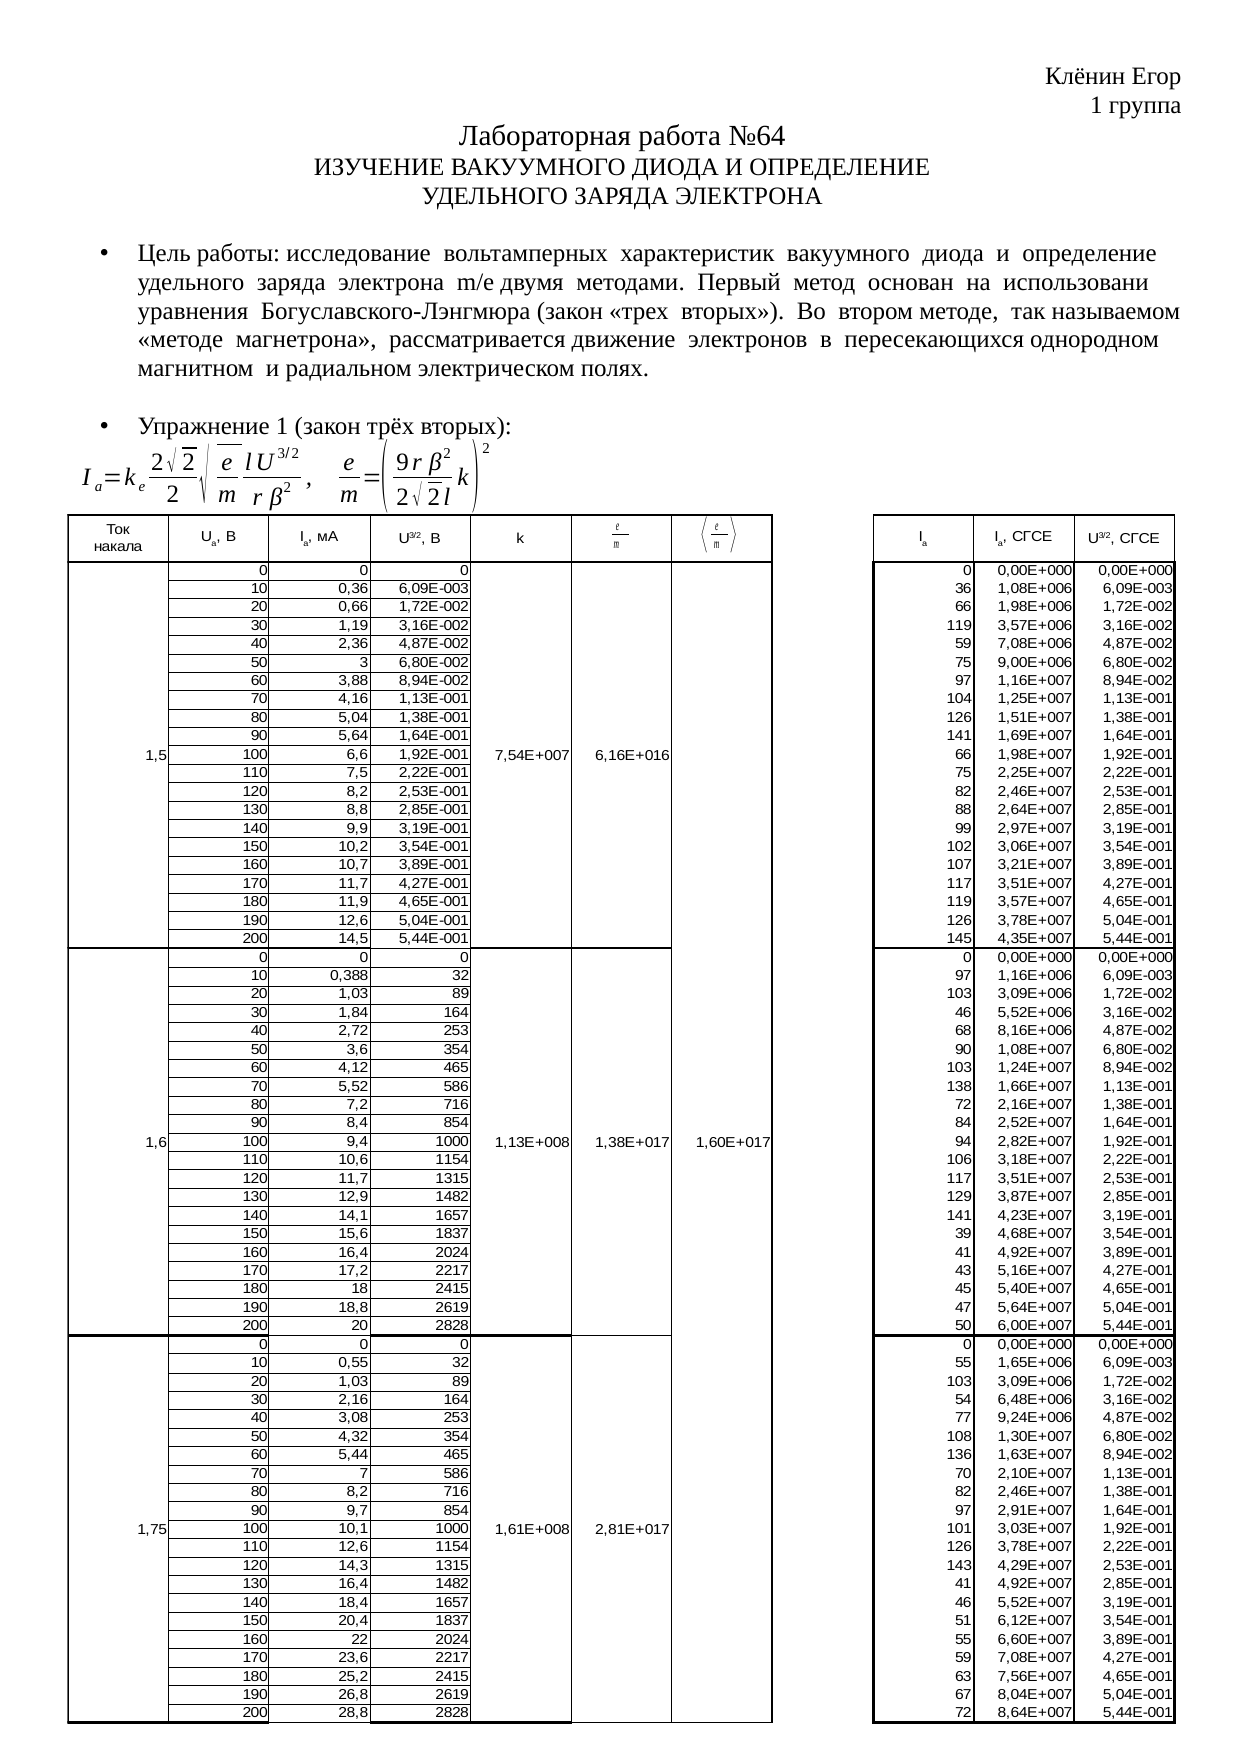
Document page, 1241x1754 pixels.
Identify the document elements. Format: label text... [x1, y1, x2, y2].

text Лабораторная работа №64 [62, 118, 1181, 152]
text Клёнин Егор [62, 61, 1181, 90]
text 1 группа [62, 90, 1181, 118]
text УДЕЛЬНОГО ЗАРЯДА ЭЛЕКТРОНА [62, 181, 1181, 209]
text ИЗУЧЕНИЕ ВАКУУМНОГО ДИОДА И ОПРЕДЕЛЕНИЕ [62, 152, 1181, 181]
list Цель работы: исcледование вольтамперных характеристик вакуумного диода и определение удельного заряда электрона m/e двумя методами. Первый метод основан на использовани уравнения Богуславского-Лэнгмюра (закон «трех вторых»). Во втором методе, так называемом «методе магнетрона», рассматривается движение электронов в пересекающихся однородном магнитном и радиальном электрическом полях. [100, 238, 1181, 382]
list Упражнение 1 (закон трёх вторых): [100, 411, 1181, 439]
